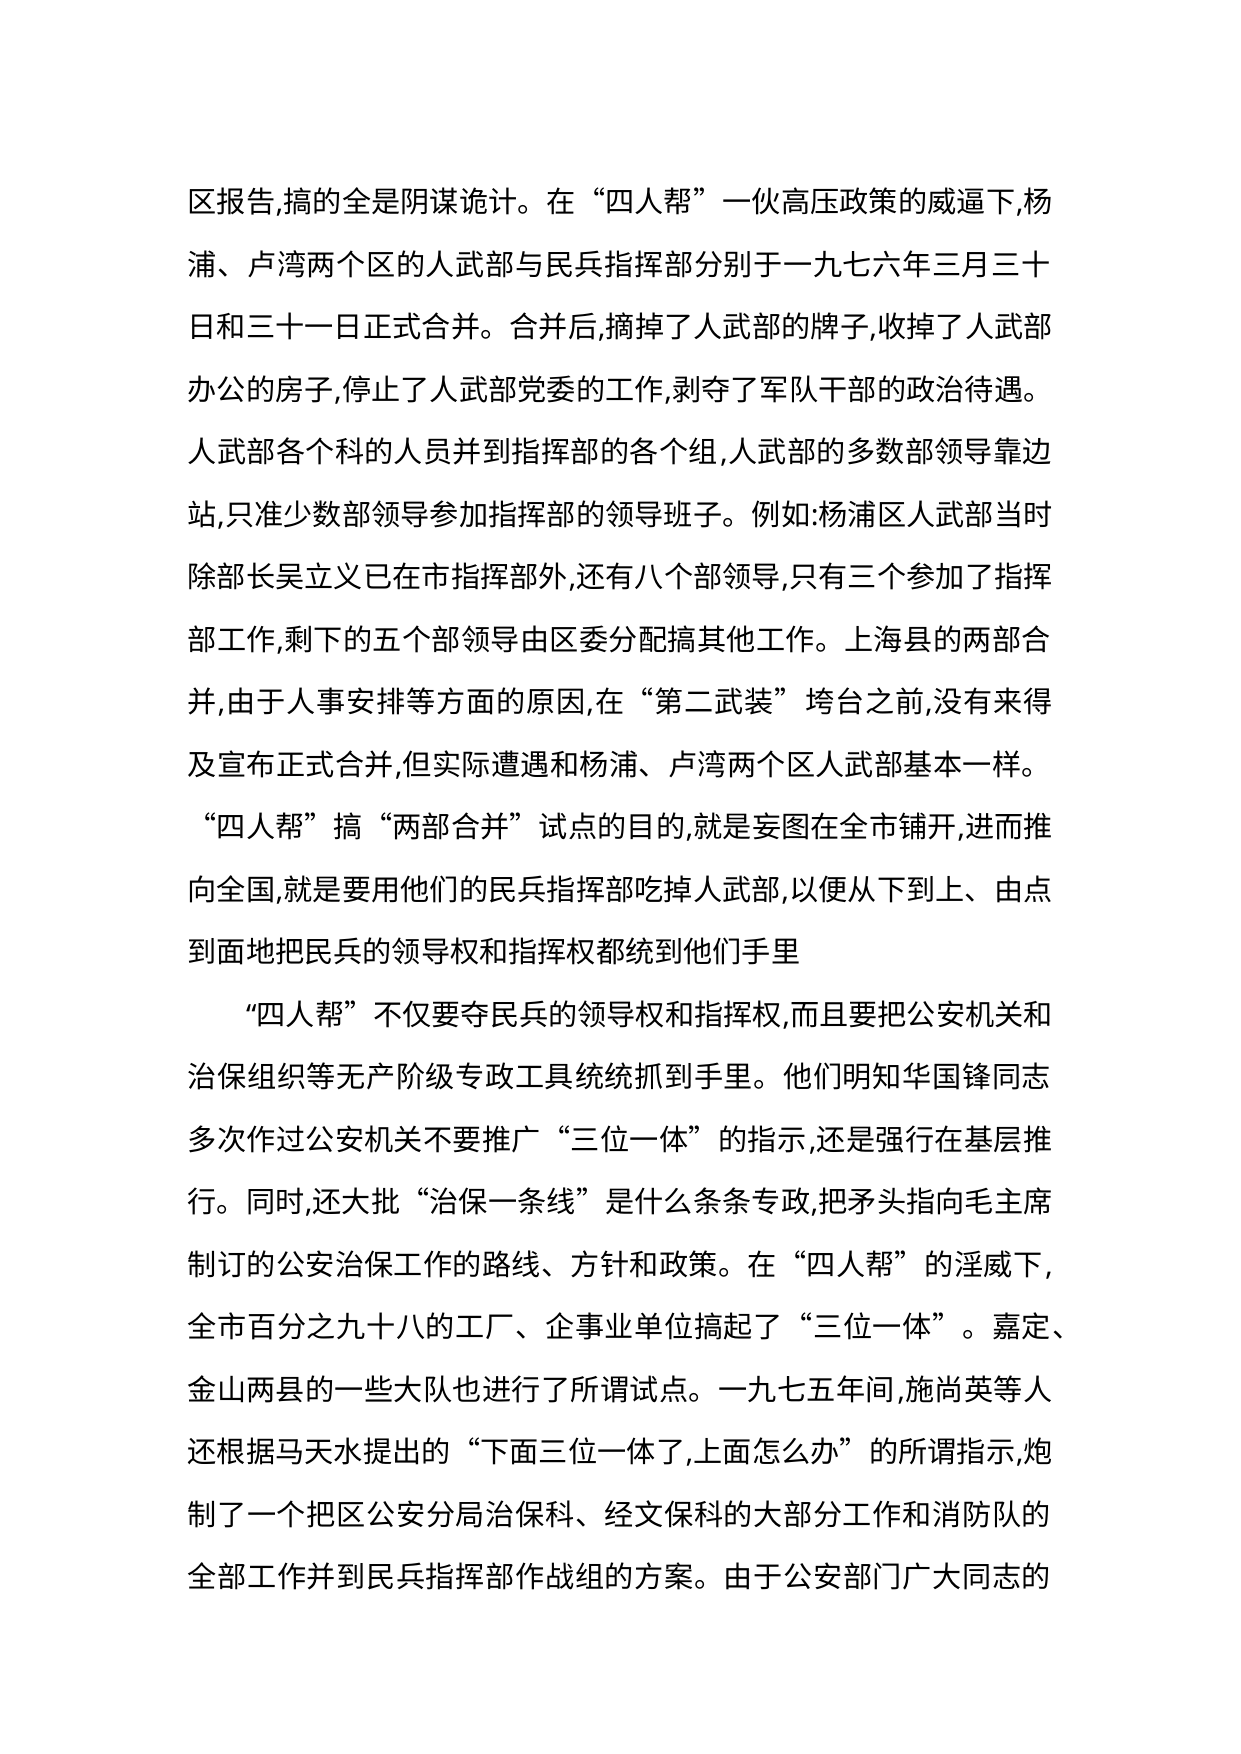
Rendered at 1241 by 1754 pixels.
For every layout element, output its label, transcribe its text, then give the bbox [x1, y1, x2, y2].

text “四人帮”不仅要夺民兵的领导权和指挥权,而且要把公安机关和治保组织等无产阶级专政工具统统抓到手里。他们明知华国锋同志多次作过公安机关不要推广“三位一体”的指示,还是强行在基层推行。同时,还大批“治保一条线”是什么条条专政,把矛头指向毛主席制订的公安治保工作的路线、方针和政策。在“四人帮”的淫威下,全市百分之九十八的工厂、企事业单位搞起了“三位一体”。嘉定、金山两县的一些大队也进行了所谓试点。一九七五年间,施尚英等人还根据马天水提出的“下面三位一体了,上面怎么办”的所谓指示,炮制了一个把区公安分局治保科、经文保科的大部分工作和消防队的全部工作并到民兵指挥部作战组的方案。由于公安部门广大同志的抵制才未得逞。很明显,“四人帮”一伙推行“三位一体”,就是要用“第二武装”来取代公安机关和治保组织,为他们实行封建法西斯准备条件。 [187, 971, 1053, 1596]
text 区报告,搞的全是阴谋诡计。在“四人帮”一伙高压政策的威逼下,杨浦、卢湾两个区的人武部与民兵指挥部分别于一九七六年三月三十日和三十一日正式合并。合并后,摘掉了人武部的牌子,收掉了人武部办公的房子,停止了人武部党委的工作,剥夺了军队干部的政治待遇。人武部各个科的人员并到指挥部的各个组,人武部的多数部领导靠边站,只准少数部领导参加指挥部的领导班子。例如:杨浦区人武部当时除部长吴立义已在市指挥部外,还有八个部领导,只有三个参加了指挥部工作,剩下的五个部领导由区委分配搞其他工作。上海县的两部合并,由于人事安排等方面的原因,在“第二武装”垮台之前,没有来得及宣布正式合并,但实际遭遇和杨浦、卢湾两个区人武部基本一样。“四人帮”搞“两部合并”试点的目的,就是妄图在全市铺开,进而推向全国,就是要用他们的民兵指挥部吃掉人武部,以便从下到上、由点到面地把民兵的领导权和指挥权都统到他们手里 [187, 158, 1053, 971]
